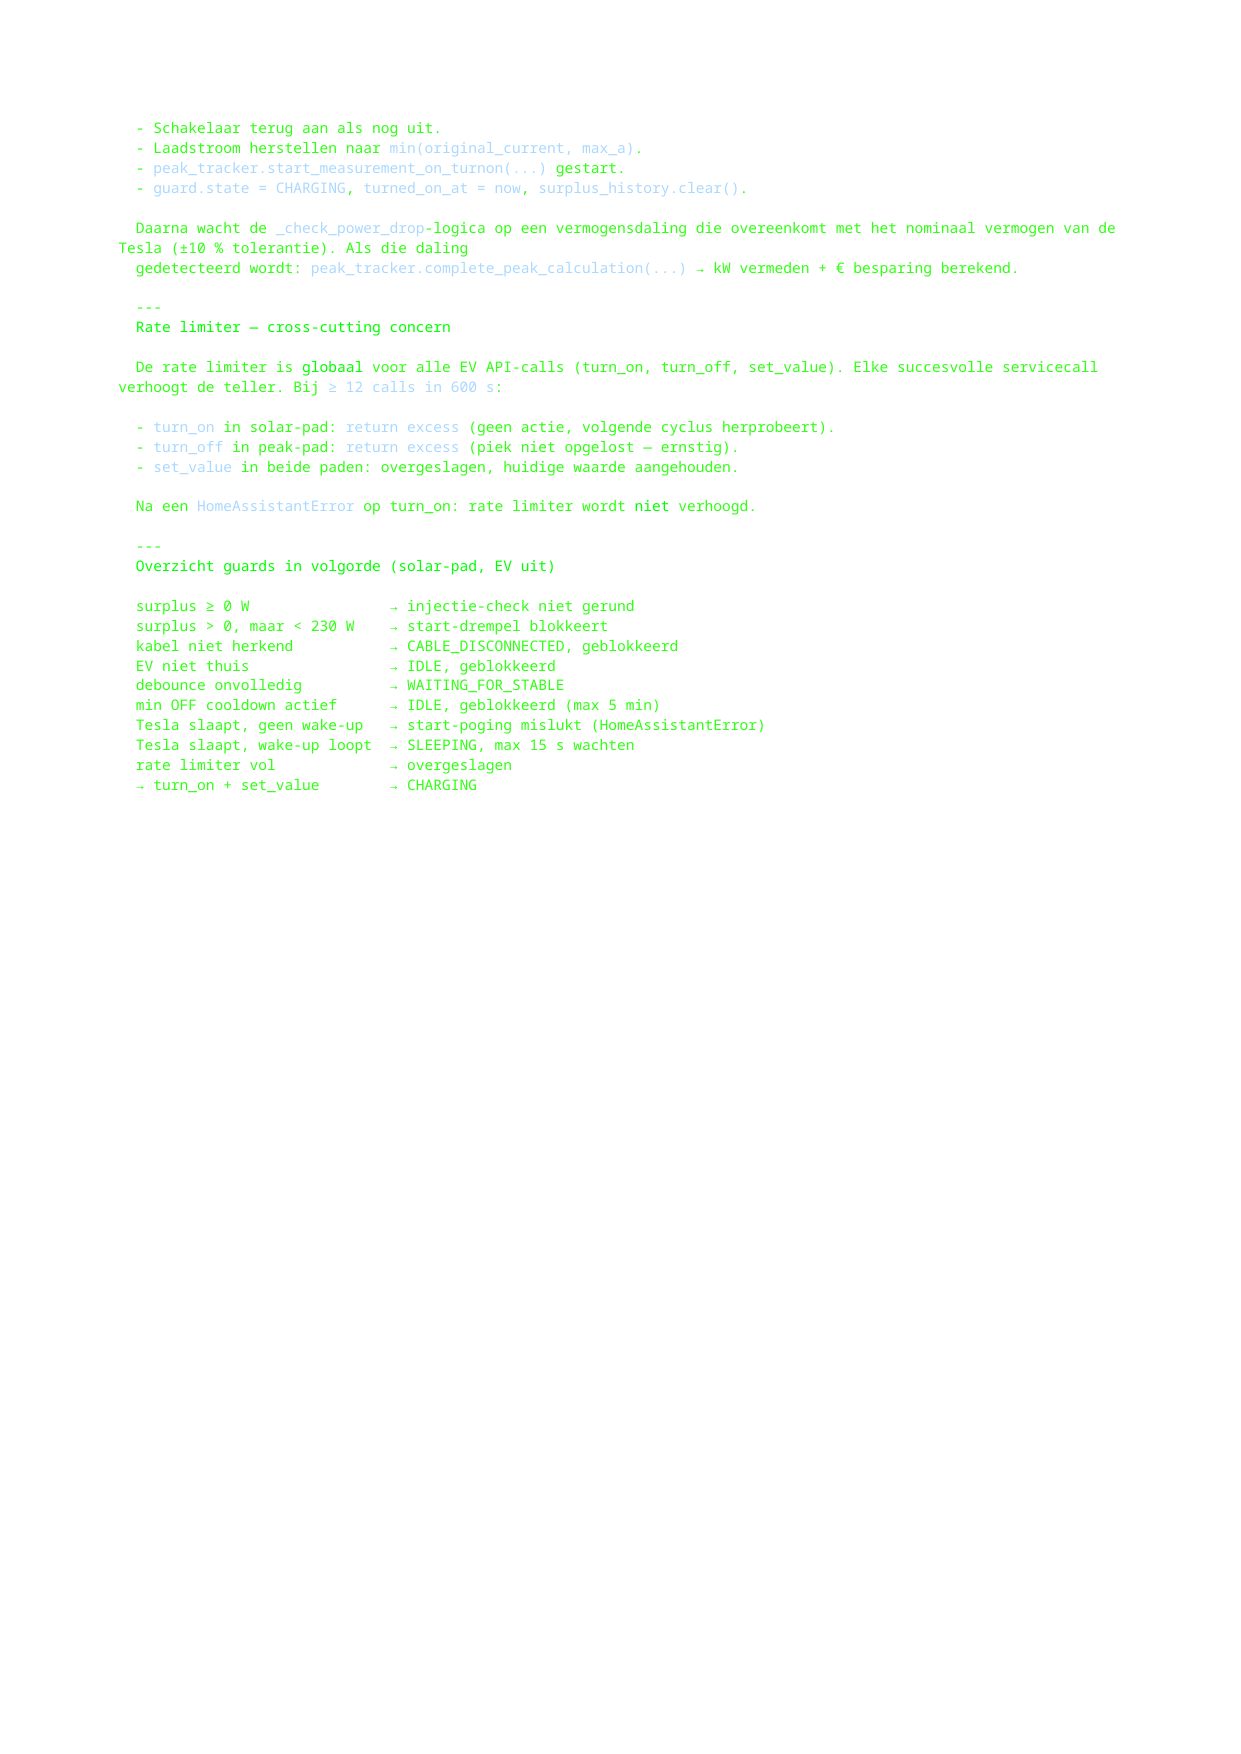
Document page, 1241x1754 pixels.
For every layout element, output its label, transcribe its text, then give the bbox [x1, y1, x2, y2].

text - Schakelaar terug aan als nog uit. [118, 118, 1122, 138]
text Na een HomeAssistantError op turn_on: rate limiter wordt niet verhoogd. [118, 496, 1122, 516]
text debounce onvolledig → WAITING_FOR_STABLE [118, 675, 1122, 695]
text De rate limiter is globaal voor alle EV API-calls (turn_on, turn_off, set_value). Elke succesvolle servicecall verhoogt de teller. Bij ≥ 12 calls in 600 s: [118, 357, 1122, 397]
text min OFF cooldown actief → IDLE, geblokkeerd (max 5 min) [118, 695, 1122, 715]
text - turn_on in solar-pad: return excess (geen actie, volgende cyclus herprobeert). [118, 417, 1122, 436]
text Overzicht guards in volgorde (solar-pad, EV uit) [118, 556, 1122, 576]
text EV niet thuis → IDLE, geblokkeerd [118, 655, 1122, 675]
text - set_value in beide paden: overgeslagen, huidige waarde aangehouden. [118, 456, 1122, 476]
text rate limiter vol → overgeslagen [118, 755, 1122, 775]
text --- [118, 297, 1122, 317]
text surplus ≥ 0 W → injectie-check niet gerund [118, 596, 1122, 616]
text - guard.state = CHARGING, turned_on_at = now, surplus_history.clear(). [118, 178, 1122, 198]
text - Laadstroom herstellen naar min(original_current, max_a). [118, 138, 1122, 158]
text gedetecteerd wordt: peak_tracker.complete_peak_calculation(...) → kW vermeden + € besparing berekend. [118, 257, 1122, 277]
text → turn_on + set_value → CHARGING [118, 775, 1122, 794]
text Daarna wacht de _check_power_drop-logica op een vermogensdaling die overeenkomt met het nominaal vermogen van de Tesla (±10 % tolerantie). Als die daling [118, 218, 1122, 257]
text --- [118, 536, 1122, 556]
text kabel niet herkend → CABLE_DISCONNECTED, geblokkeerd [118, 635, 1122, 655]
text surplus > 0, maar < 230 W → start-drempel blokkeert [118, 616, 1122, 635]
text Rate limiter — cross-cutting concern [118, 317, 1122, 337]
text - peak_tracker.start_measurement_on_turnon(...) gestart. [118, 158, 1122, 178]
text Tesla slaapt, geen wake-up → start-poging mislukt (HomeAssistantError) [118, 715, 1122, 735]
text Tesla slaapt, wake-up loopt → SLEEPING, max 15 s wachten [118, 735, 1122, 755]
text - turn_off in peak-pad: return excess (piek niet opgelost — ernstig). [118, 436, 1122, 456]
